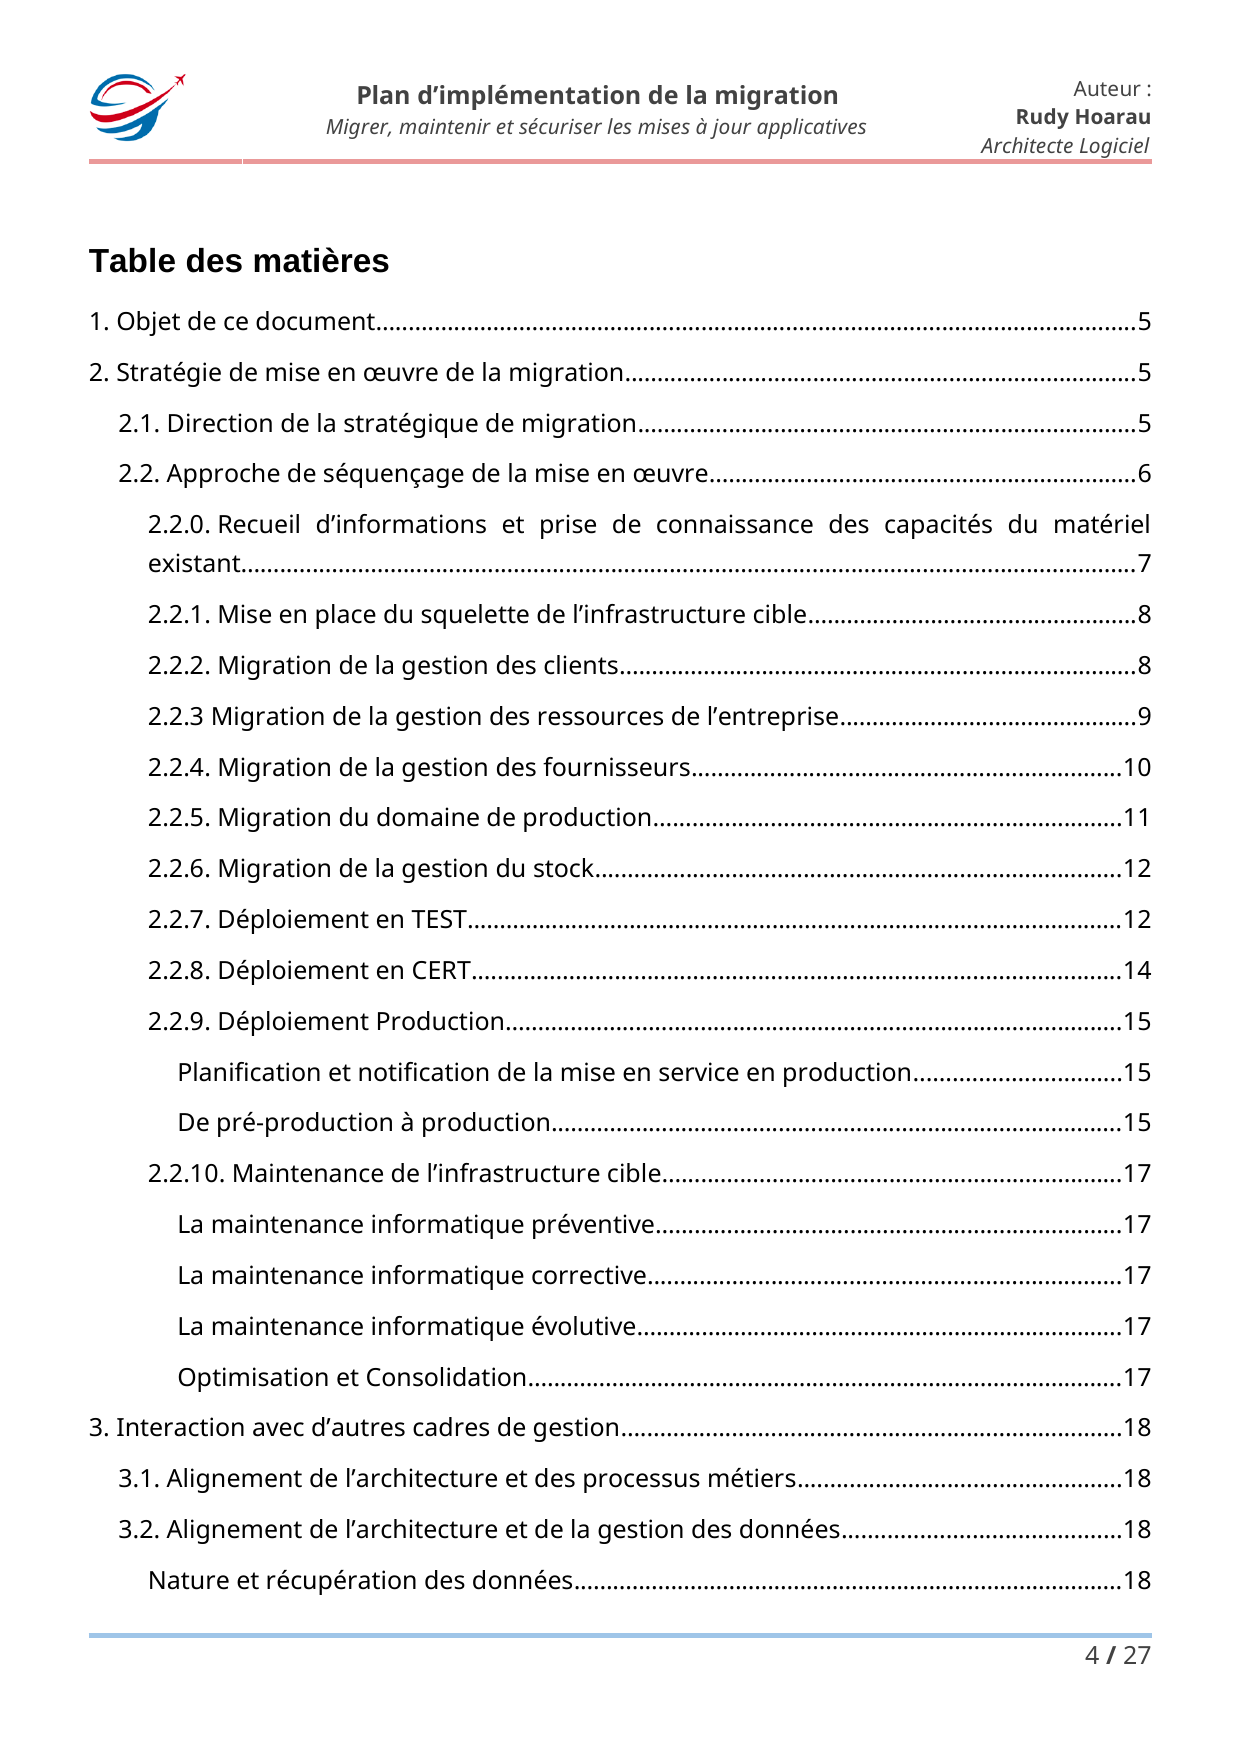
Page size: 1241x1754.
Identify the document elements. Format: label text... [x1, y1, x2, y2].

picture [88, 70, 188, 148]
text 2.2.1. Mise en place du squelette de l’infrastructure cible 8 [148, 597, 1152, 631]
text 2. Stratégie de mise en œuvre de la migration 5 [88, 355, 1152, 389]
text 2.2.7. Déploiement en TEST 12 [148, 902, 1152, 936]
text 3.2. Alignement de l’architecture et de la gestion des données 18 [118, 1512, 1152, 1546]
text 2.2.5. Migration du domaine de production 11 [148, 800, 1152, 834]
text Optimisation et Consolidation 17 [177, 1359, 1152, 1393]
text 1. Objet de ce document 5 [88, 304, 1152, 338]
text 2.1. Direction de la stratégique de migration 5 [118, 406, 1152, 439]
text La maintenance informatique évolutive 17 [177, 1309, 1152, 1343]
text 2.2.3 Migration de la gestion des ressources de l’entreprise 9 [148, 699, 1152, 733]
text 3. Interaction avec d’autres cadres de gestion 18 [88, 1410, 1152, 1444]
text 2.2. Approche de séquençage de la mise en œuvre 6 [118, 456, 1152, 490]
text 2.2.0. Recueil d’informations et prise de connaissance des capacités du matériel existant 7 [148, 507, 1152, 580]
text 2.2.6. Migration de la gestion du stock 12 [148, 851, 1152, 885]
text La maintenance informatique préventive 17 [177, 1207, 1152, 1241]
text 3.1. Alignement de l’architecture et des processus métiers 18 [118, 1461, 1152, 1495]
text Planification et notification de la mise en service en production 15 [177, 1054, 1152, 1088]
text 2.2.4. Migration de la gestion des fournisseurs 10 [148, 749, 1152, 783]
text 2.2.10. Maintenance de l’infrastructure cible 17 [148, 1156, 1152, 1190]
text La maintenance informatique corrective 17 [177, 1258, 1152, 1292]
text 2.2.8. Déploiement en CERT 14 [148, 953, 1152, 987]
subtitle Table des matières [88, 241, 1152, 280]
text 2.2.9. Déploiement Production 15 [148, 1004, 1152, 1038]
text Nature et récupération des données 18 [148, 1563, 1152, 1597]
text 2.2.2. Migration de la gestion des clients 8 [148, 648, 1152, 682]
text De pré-production à production 15 [177, 1105, 1152, 1139]
